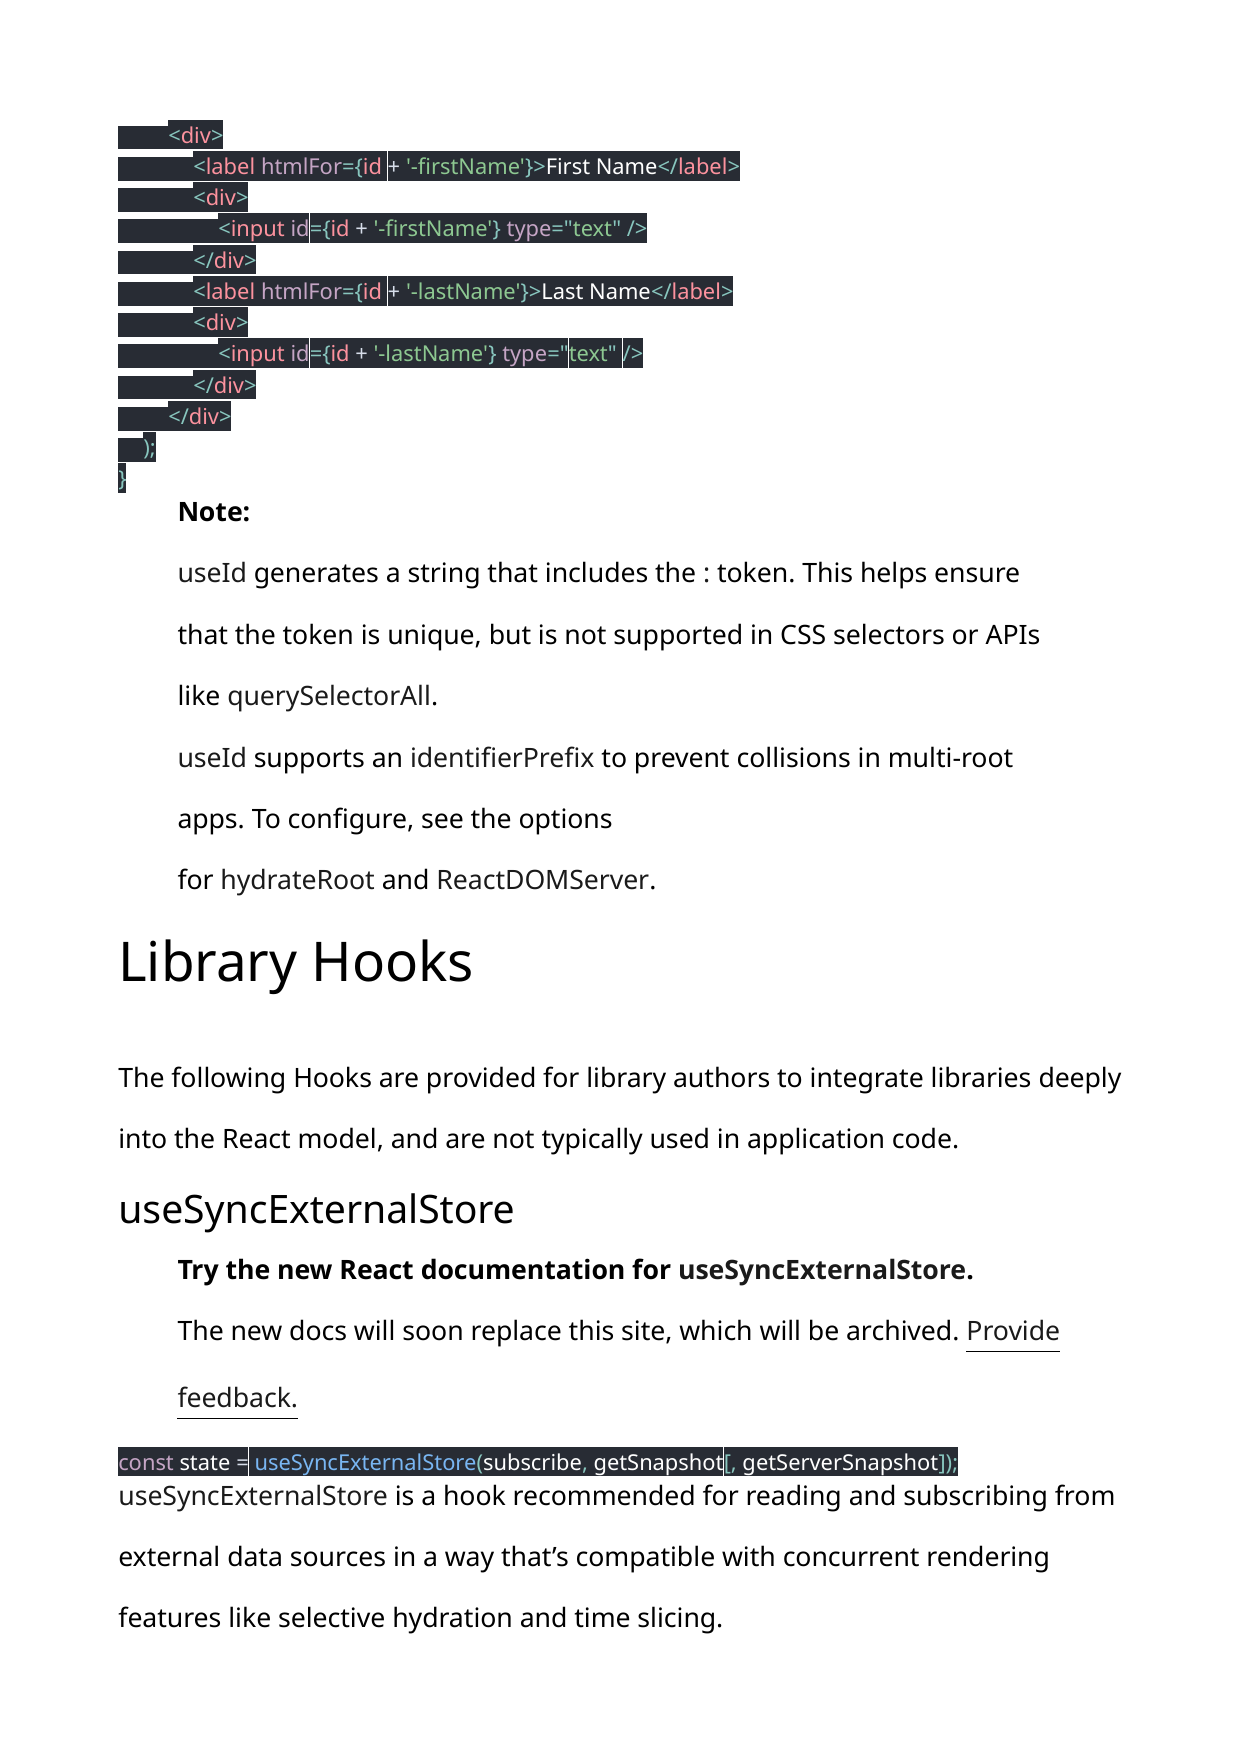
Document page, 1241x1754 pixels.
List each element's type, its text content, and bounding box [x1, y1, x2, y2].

text <label htmlFor={id + '-lastName'}>Last Name</label> [118, 274, 1122, 306]
text <input id={id + '-firstName'} type="text" /> [118, 212, 1122, 243]
text } [118, 462, 1122, 493]
text </div> [118, 243, 1122, 274]
text <div> [118, 181, 1122, 212]
text <div> [118, 306, 1122, 337]
subtitle useSyncExternalStore [118, 1182, 1122, 1235]
text Try the new React documentation for useSyncExternalStore. [177, 1251, 1063, 1287]
text const state = useSyncExternalStore(subscribe, getSnapshot[, getServerSnapshot]); [118, 1445, 1122, 1476]
text </div> [118, 399, 1122, 431]
subtitle Library Hooks [118, 923, 1122, 997]
text useId supports an identifierPrefix to prevent collisions in multi-root apps. To configure, see the options for hydrateRoot and ReactDOMServer. [177, 738, 1063, 897]
text The new docs will soon replace this site, which will be archived. Provide feedback. [177, 1312, 1063, 1418]
text ); [118, 431, 1122, 462]
text <input id={id + '-lastName'} type="text" /> [118, 337, 1122, 368]
text The following Hooks are provided for library authors to integrate libraries deeply into the React model, and are not typically used in application code. [118, 1059, 1122, 1156]
text <div> [118, 118, 1122, 149]
text Note: [177, 493, 1063, 529]
text useSyncExternalStore is a hook recommended for reading and subscribing from external data sources in a way that’s compatible with concurrent rendering features like selective hydration and time slicing. [118, 1476, 1122, 1635]
text </div> [118, 368, 1122, 399]
text useId generates a string that includes the : token. This helps ensure that the token is unique, but is not supported in CSS selectors or APIs like querySelectorAll. [177, 554, 1063, 713]
text <label htmlFor={id + '-firstName'}>First Name</label> [118, 149, 1122, 181]
